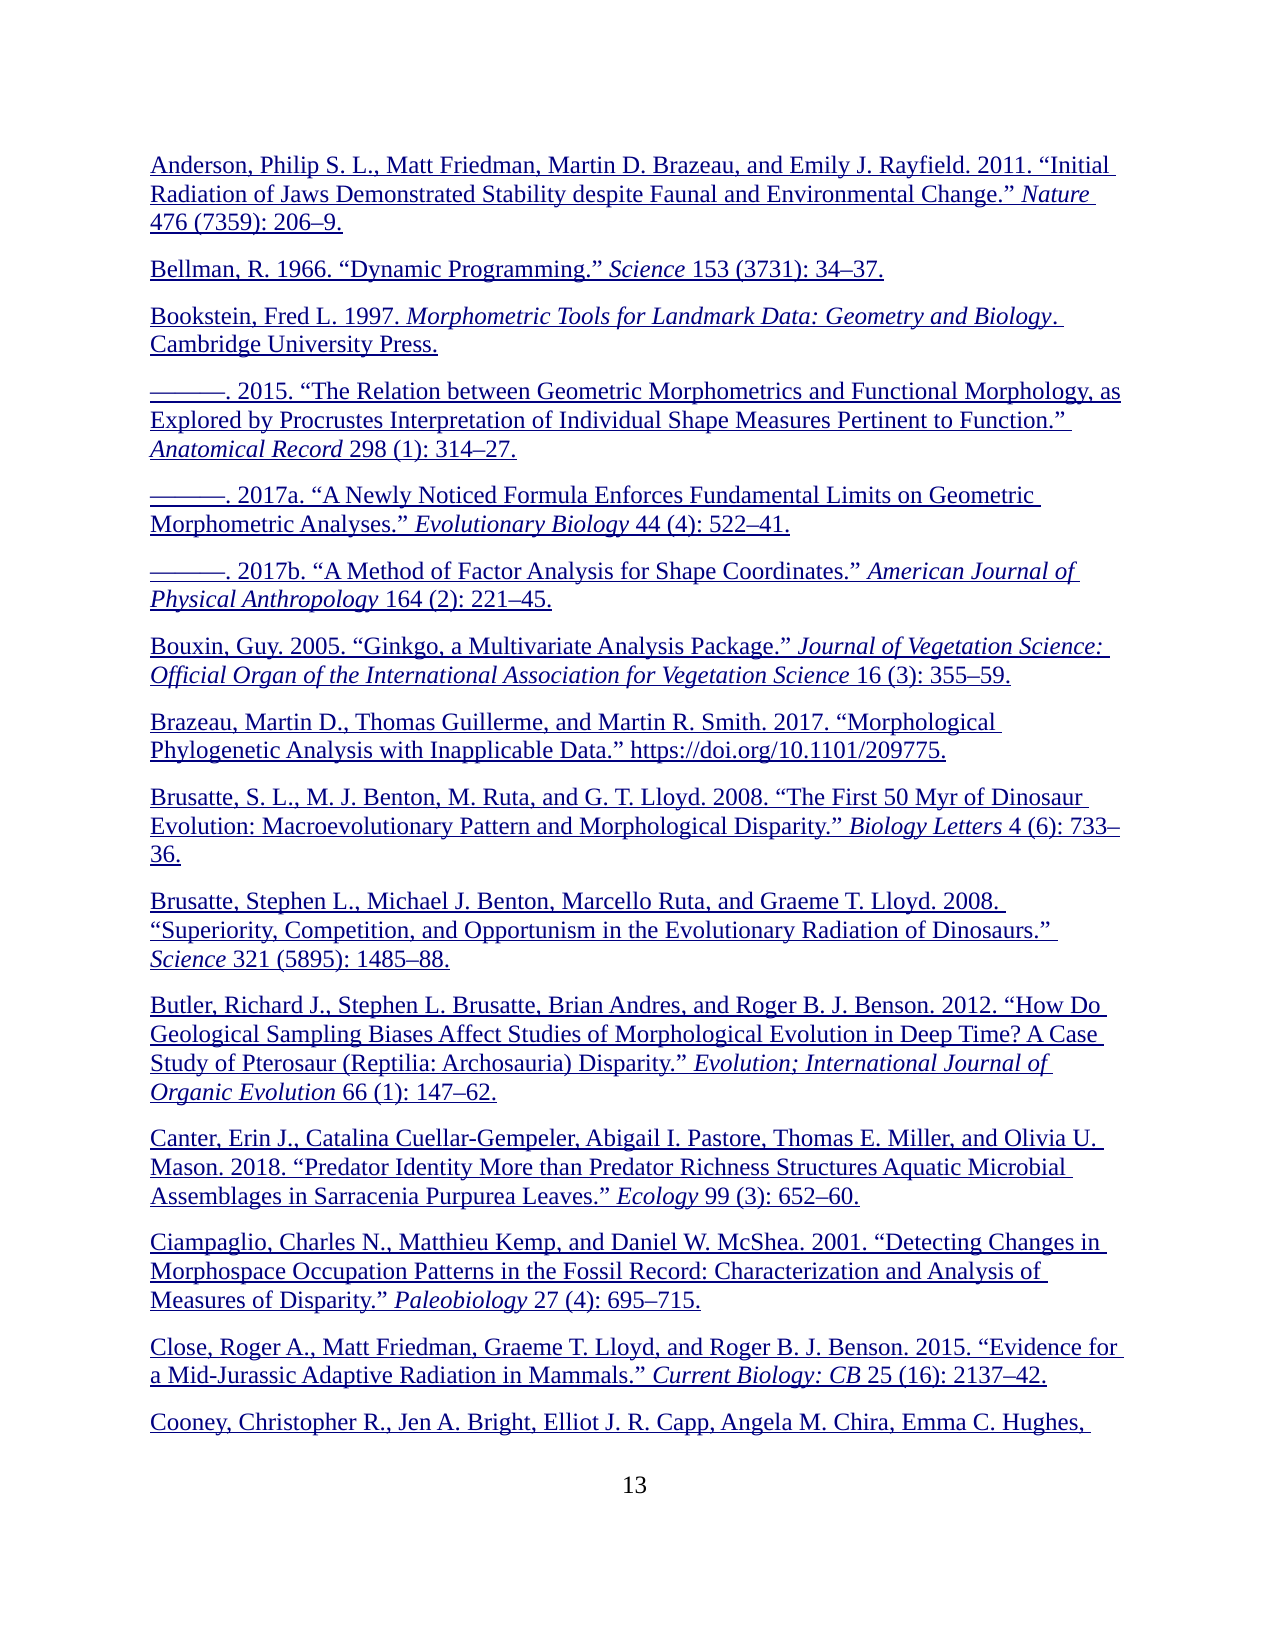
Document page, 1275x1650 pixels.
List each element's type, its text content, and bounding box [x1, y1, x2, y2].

text Bookstein, Fred L. 1997. Morphometric Tools for Landmark Data: Geometry and Biology. Cambridge University Press. [150, 301, 1125, 358]
text Brusatte, Stephen L., Michael J. Benton, Marcello Ruta, and Graeme T. Lloyd. 2008. “Superiority, Competition, and Opportunism in the Evolutionary Radiation of Dinosaurs.” Science 321 (5895): 1485–88. [150, 886, 1125, 972]
text ———. 2015. “The Relation between Geometric Morphometrics and Functional Morphology, as Explored by Procrustes Interpretation of Individual Shape Measures Pertinent to Function.” Anatomical Record 298 (1): 314–27. [150, 376, 1125, 462]
text Anderson, Philip S. L., Matt Friedman, Martin D. Brazeau, and Emily J. Rayfield. 2011. “Initial Radiation of Jaws Demonstrated Stability despite Faunal and Environmental Change.” Nature 476 (7359): 206–9. [150, 150, 1125, 236]
text ———. 2017b. “A Method of Factor Analysis for Shape Coordinates.” American Journal of Physical Anthropology 164 (2): 221–45. [150, 556, 1125, 613]
text Brusatte, S. L., M. J. Benton, M. Ruta, and G. T. Lloyd. 2008. “The First 50 Myr of Dinosaur Evolution: Macroevolutionary Pattern and Morphological Disparity.” Biology Letters 4 (6): 733–36. [150, 782, 1125, 868]
text Canter, Erin J., Catalina Cuellar-Gempeler, Abigail I. Pastore, Thomas E. Miller, and Olivia U. Mason. 2018. “Predator Identity More than Predator Richness Structures Aquatic Microbial Assemblages in Sarracenia Purpurea Leaves.” Ecology 99 (3): 652–60. [150, 1123, 1125, 1209]
text Cooney, Christopher R., Jen A. Bright, Elliot J. R. Capp, Angela M. Chira, Emma C. Hughes, [150, 1407, 1125, 1436]
text Butler, Richard J., Stephen L. Brusatte, Brian Andres, and Roger B. J. Benson. 2012. “How Do Geological Sampling Biases Affect Studies of Morphological Evolution in Deep Time? A Case Study of Pterosaur (Reptilia: Archosauria) Disparity.” Evolution; International Journal of Organic Evolution 66 (1): 147–62. [150, 990, 1125, 1105]
text Bouxin, Guy. 2005. “Ginkgo, a Multivariate Analysis Package.” Journal of Vegetation Science: Official Organ of the International Association for Vegetation Science 16 (3): 355–59. [150, 631, 1125, 689]
text Ciampaglio, Charles N., Matthieu Kemp, and Daniel W. McShea. 2001. “Detecting Changes in Morphospace Occupation Patterns in the Fossil Record: Characterization and Analysis of Measures of Disparity.” Paleobiology 27 (4): 695–715. [150, 1227, 1125, 1314]
text ———. 2017a. “A Newly Noticed Formula Enforces Fundamental Limits on Geometric Morphometric Analyses.” Evolutionary Biology 44 (4): 522–41. [150, 480, 1125, 538]
text Close, Roger A., Matt Friedman, Graeme T. Lloyd, and Roger B. J. Benson. 2015. “Evidence for a Mid-Jurassic Adaptive Radiation in Mammals.” Current Biology: CB 25 (16): 2137–42. [150, 1332, 1125, 1389]
text Bellman, R. 1966. “Dynamic Programming.” Science 153 (3731): 34–37. [150, 254, 1125, 283]
text Brazeau, Martin D., Thomas Guillerme, and Martin R. Smith. 2017. “Morphological Phylogenetic Analysis with Inapplicable Data.” https://doi.org/10.1101/209775. [150, 707, 1125, 764]
